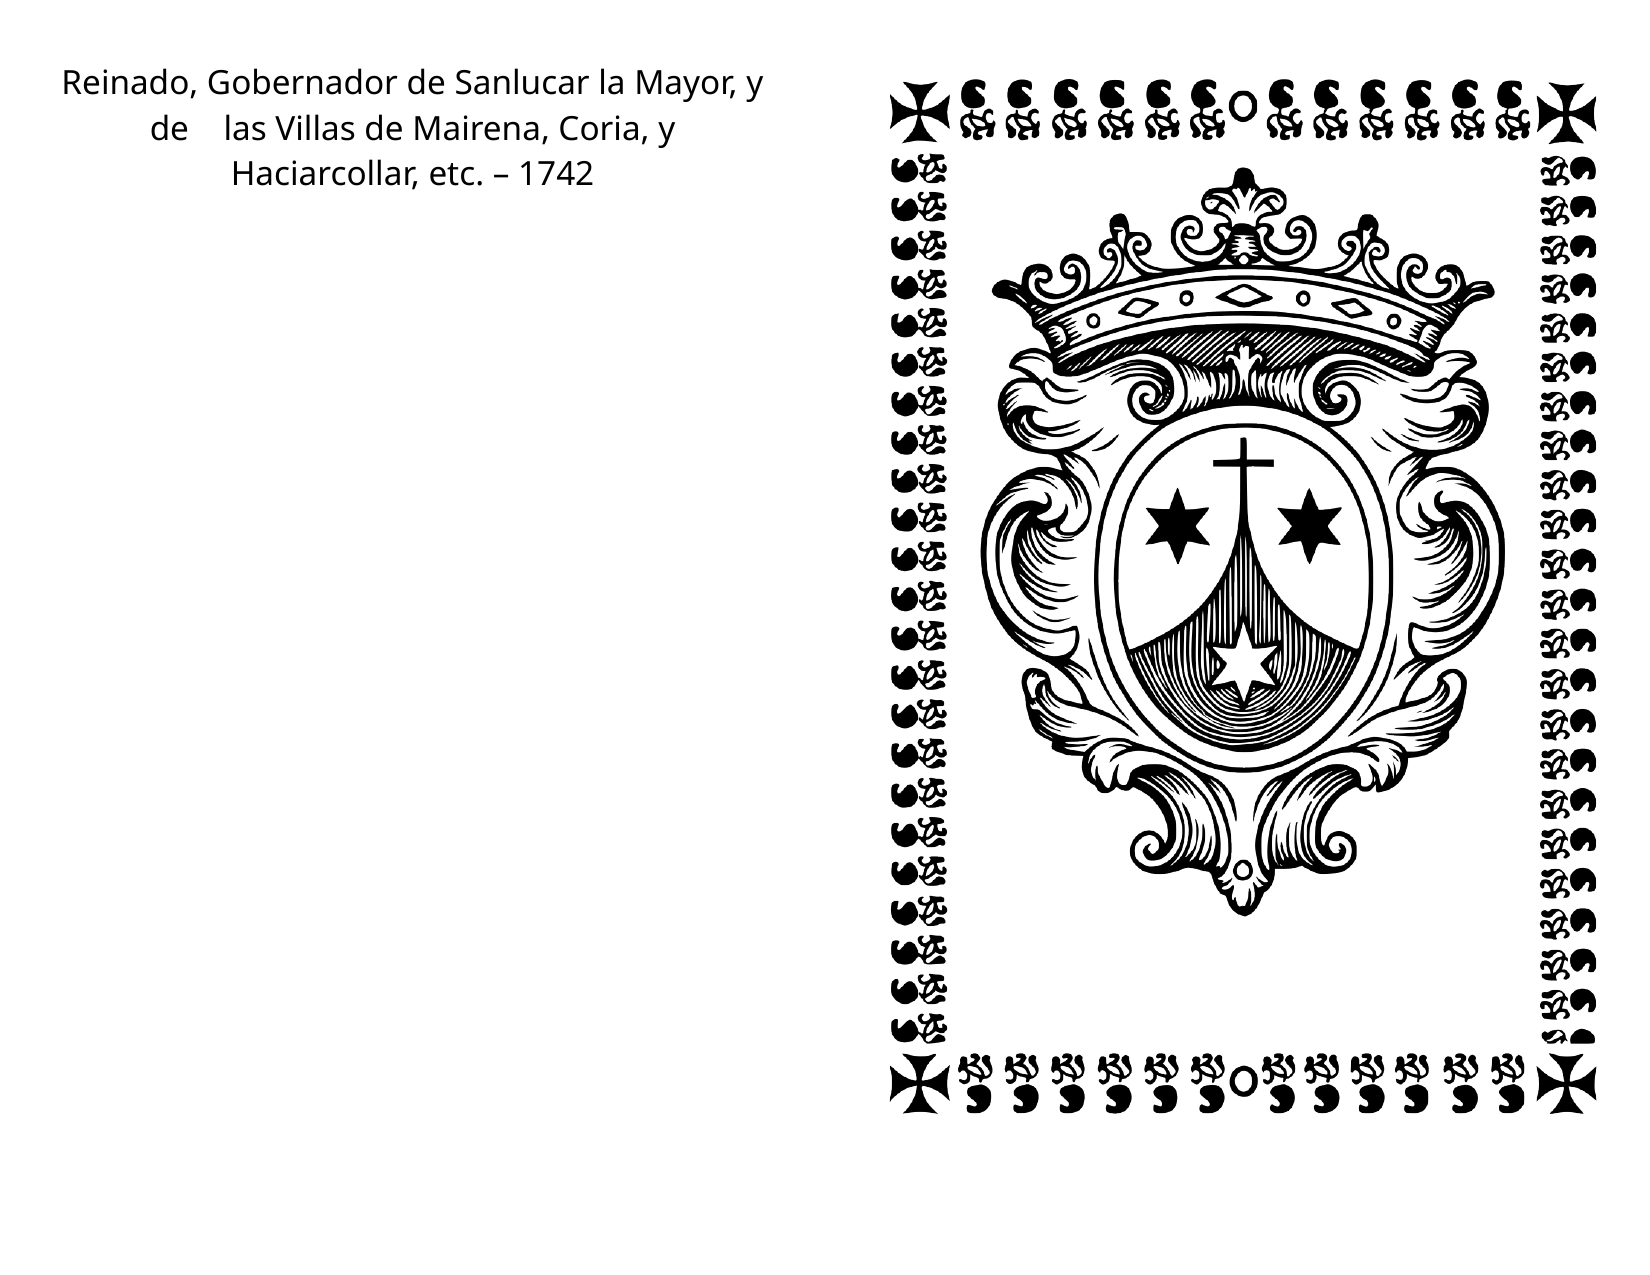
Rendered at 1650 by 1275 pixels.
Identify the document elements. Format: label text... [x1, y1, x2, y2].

picture [889, 79, 1597, 1114]
text Reinado, Gobernador de Sanlucar la Mayor, y de las Villas de Mairena, Coria, y Haciarcollar, etc. – 1742 [59, 59, 766, 195]
